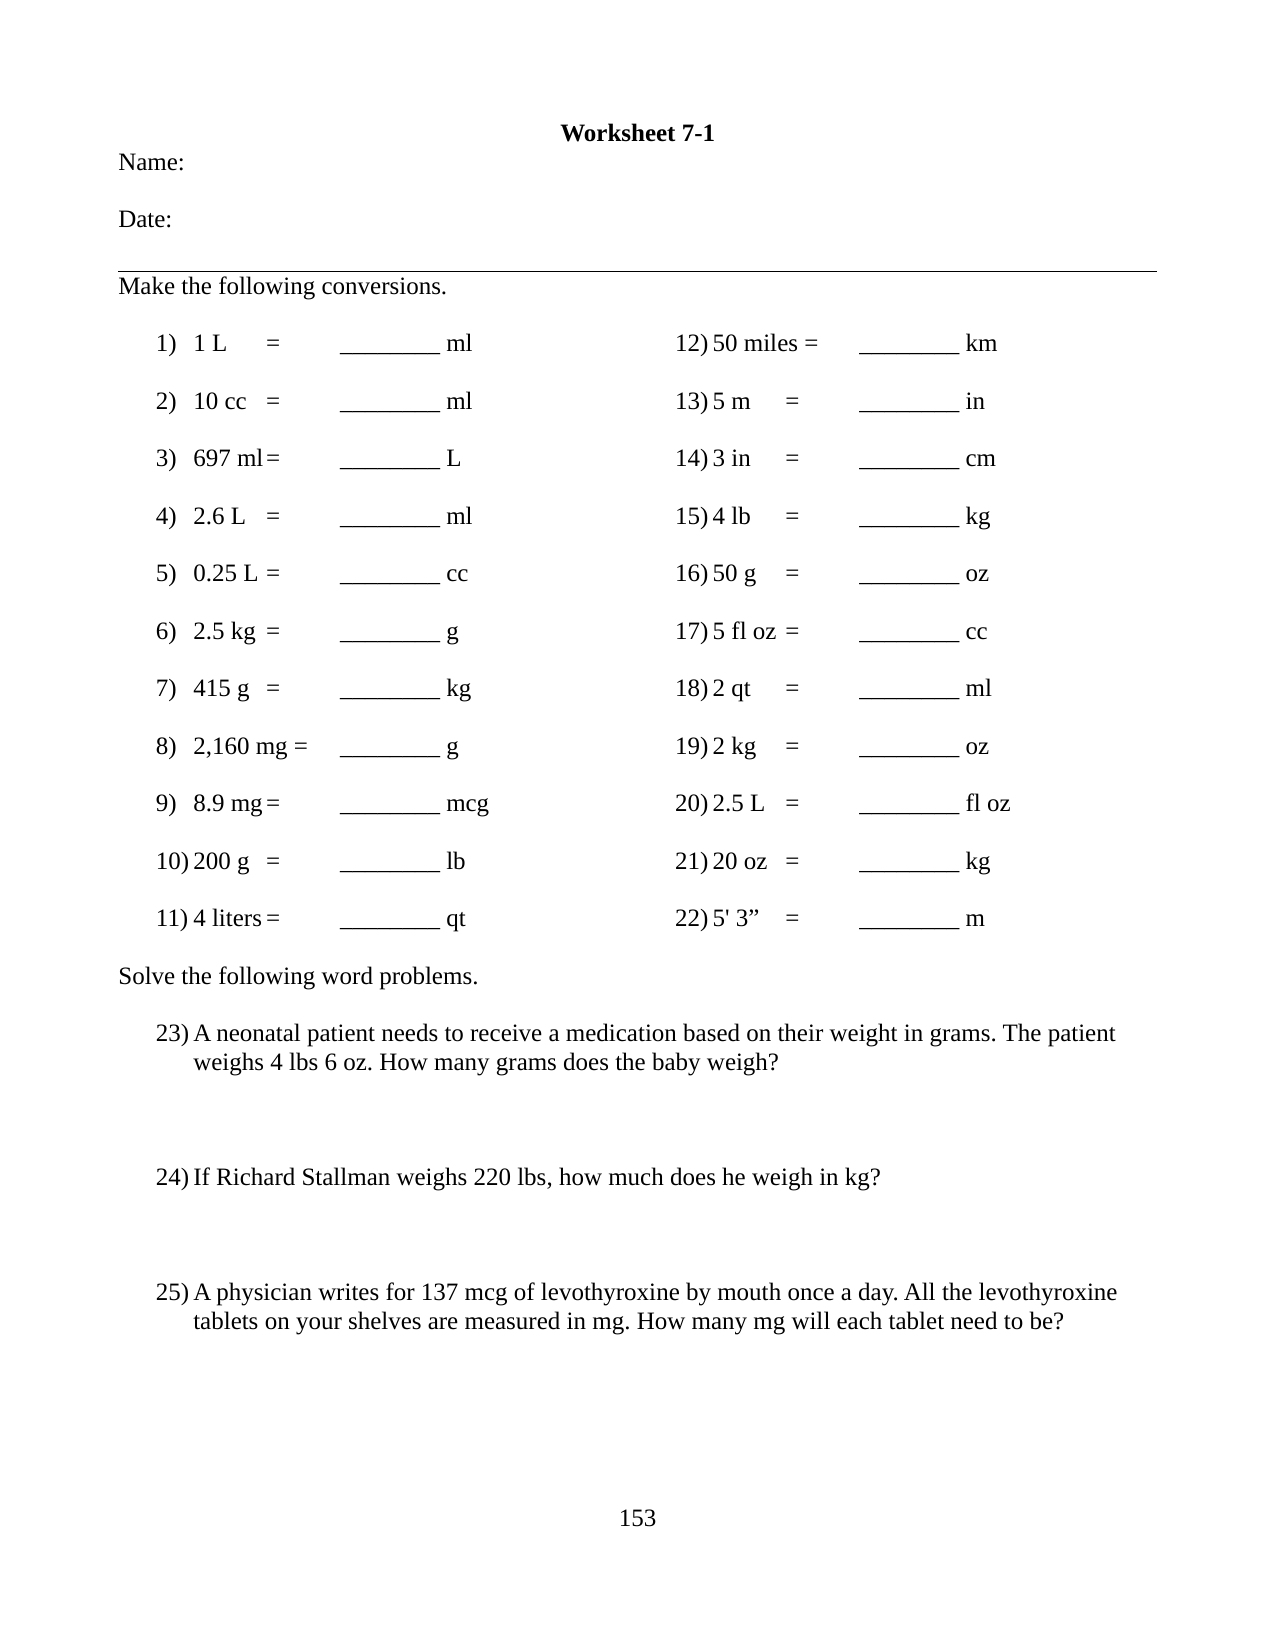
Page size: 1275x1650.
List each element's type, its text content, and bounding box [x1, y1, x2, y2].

list 5 fl oz = ________ cc [675, 616, 1157, 644]
list 8.9 mg = ________ mcg [156, 788, 637, 817]
list 1 L = ________ ml [156, 328, 637, 357]
text Name: [118, 147, 1157, 176]
list A physician writes for 137 mcg of levothyroxine by mouth once a day. All the levothyroxine tablets on your shelves are measured in mg. How many mg will each tablet need to be? [156, 1277, 1157, 1334]
list 4 liters = ________ qt [156, 903, 637, 932]
list 5 m = ________ in [675, 386, 1157, 414]
list 0.25 L = ________ cc [156, 558, 637, 587]
list 20 oz = ________ kg [675, 846, 1157, 874]
list 200 g = ________ lb [156, 846, 637, 874]
list 10 cc = ________ ml [156, 386, 637, 414]
list 2 qt = ________ ml [675, 673, 1157, 702]
list 50 g = ________ oz [675, 558, 1157, 587]
list 50 miles = ________ km [675, 328, 1157, 357]
list 2.5 kg = ________ g [156, 616, 637, 644]
text Date: [118, 204, 1157, 233]
list 415 g = ________ kg [156, 673, 637, 702]
list A neonatal patient needs to receive a medication based on their weight in grams. The patient weighs 4 lbs 6 oz. How many grams does the baby weigh? [156, 1018, 1157, 1076]
list 2,160 mg = ________ g [156, 731, 637, 759]
list 5' 3” = ________ m [675, 903, 1157, 932]
list 2.5 L = ________ fl oz [675, 788, 1157, 817]
text Worksheet 7-1 [118, 118, 1157, 147]
list 2 kg = ________ oz [675, 731, 1157, 759]
list 697 ml = ________ L [156, 443, 637, 472]
list 2.6 L = ________ ml [156, 501, 637, 529]
text Make the following conversions. [118, 272, 1157, 299]
list 4 lb = ________ kg [675, 501, 1157, 529]
list If Richard Stallman weighs 220 lbs, how much does he weigh in kg? [156, 1162, 1157, 1191]
text Solve the following word problems. [118, 961, 1157, 989]
list 3 in = ________ cm [675, 443, 1157, 472]
